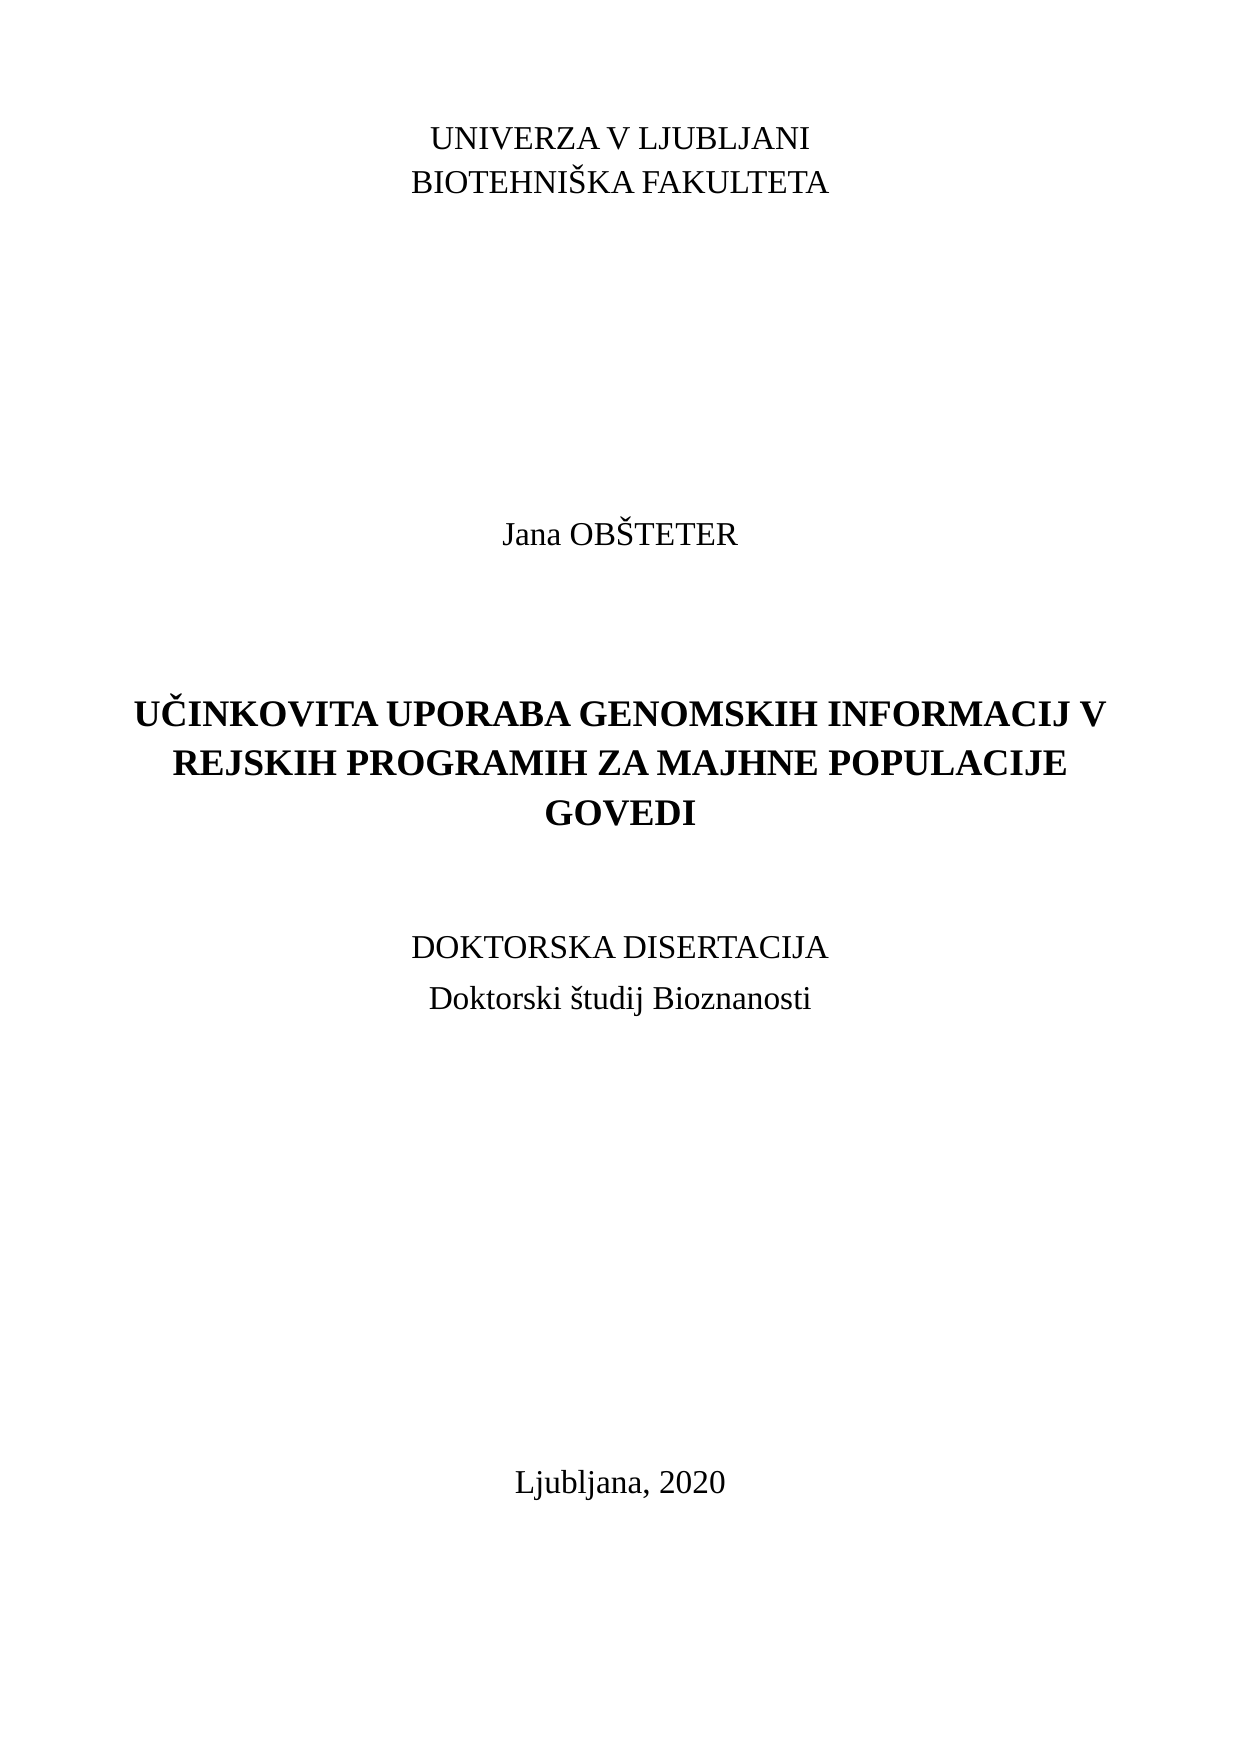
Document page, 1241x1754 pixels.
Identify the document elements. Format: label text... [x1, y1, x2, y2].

text BIOTEHNIŠKA FAKULTETA [118, 162, 1122, 201]
subtitle DOKTORSKA DISERTACIJA [118, 928, 1122, 966]
subtitle UČINKOVITA UPORABA GENOMSKIH INFORMACIJ V REJSKIH PROGRAMIH ZA MAJHNE POPULACIJE GOVEDI [118, 691, 1122, 833]
subtitle Doktorski študij Bioznanosti [118, 978, 1122, 1016]
subtitle UNIVERZA V LJUBLJANI [118, 118, 1122, 156]
subtitle Jana OBŠTETER [118, 515, 1122, 553]
subtitle Ljubljana, 2020 [118, 1463, 1122, 1501]
